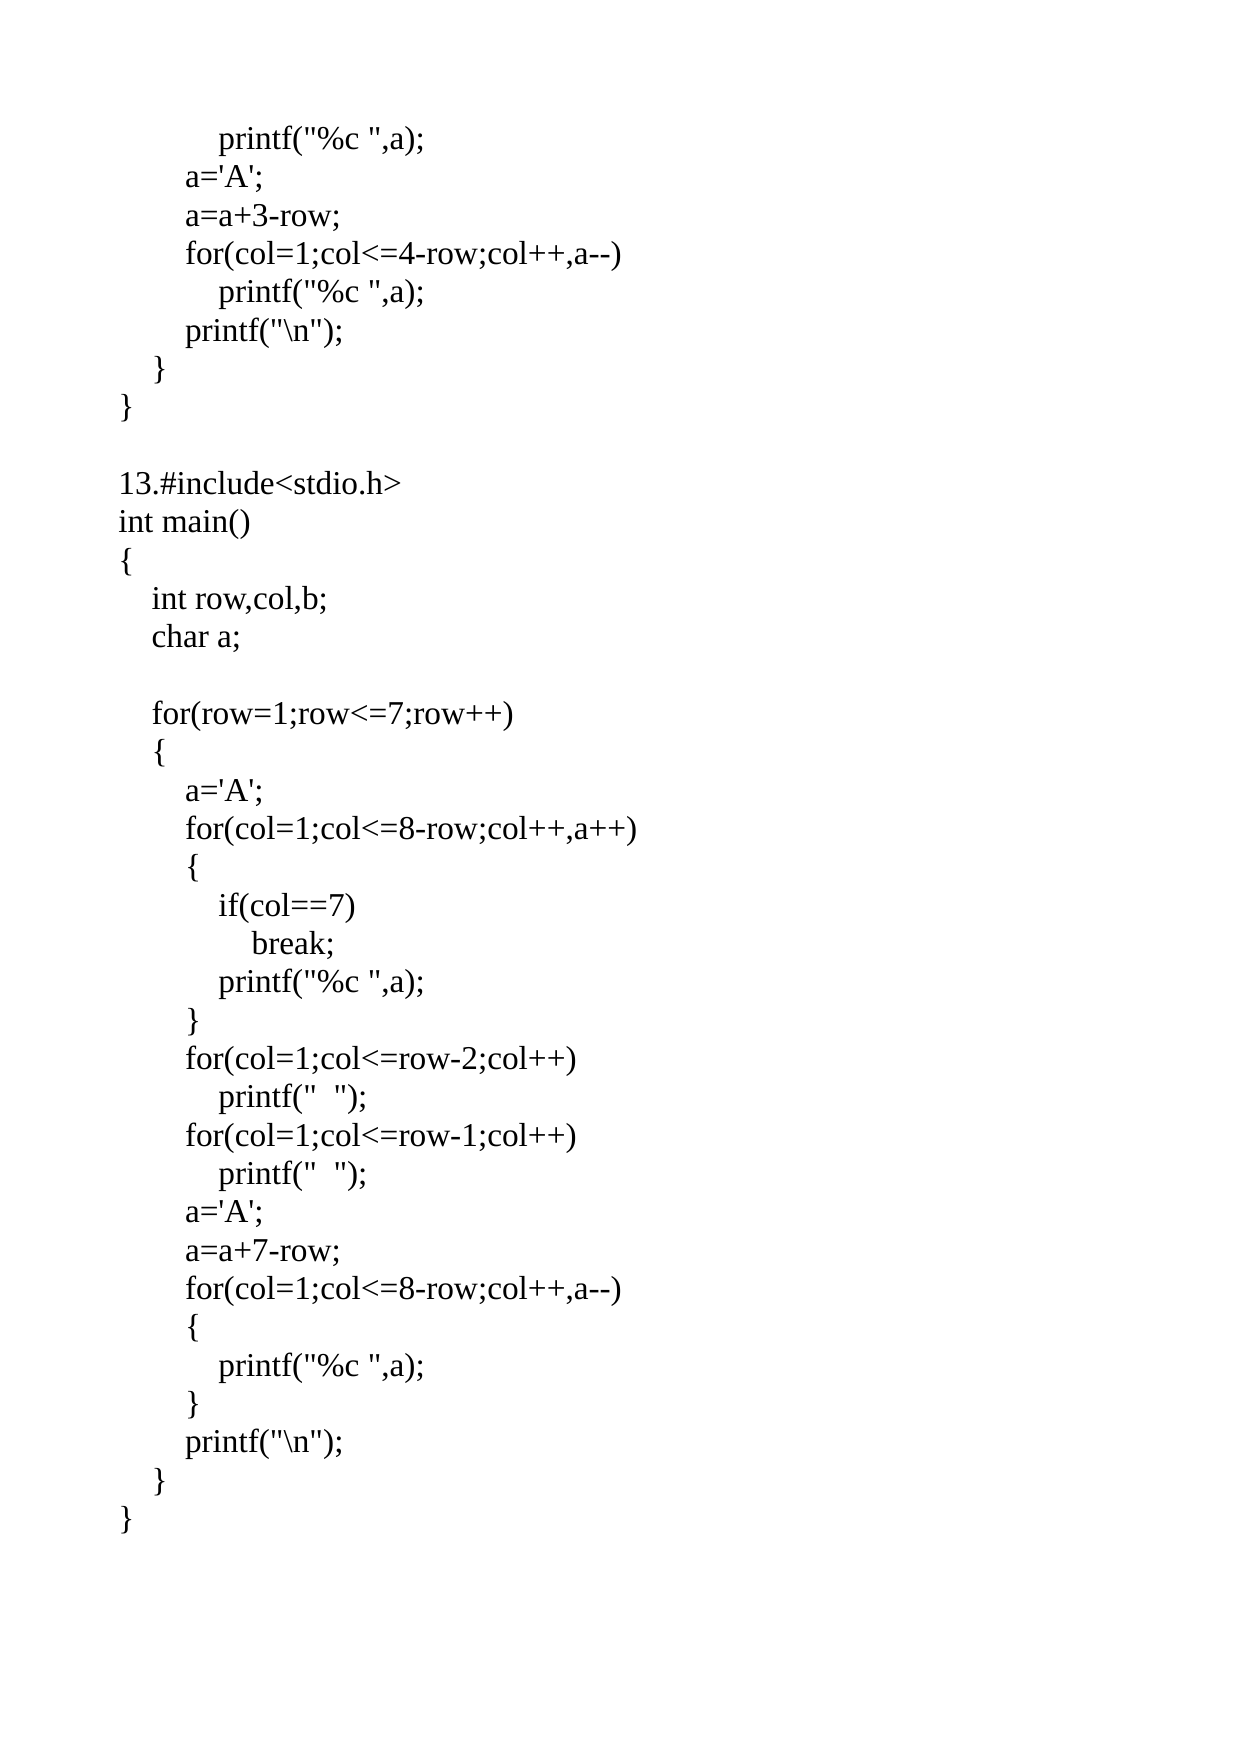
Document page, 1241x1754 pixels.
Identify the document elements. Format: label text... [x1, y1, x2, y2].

text } [118, 1383, 1122, 1421]
text } [118, 348, 1122, 386]
text printf("%c ",a); [118, 271, 1122, 310]
text a='A'; [118, 1191, 1122, 1230]
text char a; [118, 616, 1122, 655]
text for(col=1;col<=4-row;col++,a--) [118, 233, 1122, 271]
text if(col==7) [118, 885, 1122, 923]
text break; [118, 923, 1122, 961]
text printf("%c ",a); [118, 118, 1122, 156]
text for(col=1;col<=row-1;col++) [118, 1115, 1122, 1153]
text printf("\n"); [118, 1421, 1122, 1460]
text printf("\n"); [118, 310, 1122, 348]
text for(col=1;col<=row-2;col++) [118, 1038, 1122, 1076]
text { [118, 846, 1122, 885]
text { [118, 1306, 1122, 1345]
text printf(" "); [118, 1076, 1122, 1115]
text } [118, 1460, 1122, 1498]
text { [118, 540, 1122, 578]
text } [118, 386, 1122, 425]
text int row,col,b; [118, 578, 1122, 616]
text for(col=1;col<=8-row;col++,a--) [118, 1268, 1122, 1306]
text a='A'; [118, 770, 1122, 808]
text a='A'; [118, 156, 1122, 195]
text } [118, 1498, 1122, 1536]
text { [118, 731, 1122, 770]
text a=a+7-row; [118, 1230, 1122, 1268]
text for(row=1;row<=7;row++) [118, 693, 1122, 731]
text a=a+3-row; [118, 195, 1122, 233]
text int main() [118, 501, 1122, 540]
text printf("%c ",a); [118, 1345, 1122, 1383]
text for(col=1;col<=8-row;col++,a++) [118, 808, 1122, 846]
text } [118, 1000, 1122, 1038]
text printf(" "); [118, 1153, 1122, 1191]
text 13.#include<stdio.h> [118, 463, 1122, 501]
text printf("%c ",a); [118, 961, 1122, 1000]
